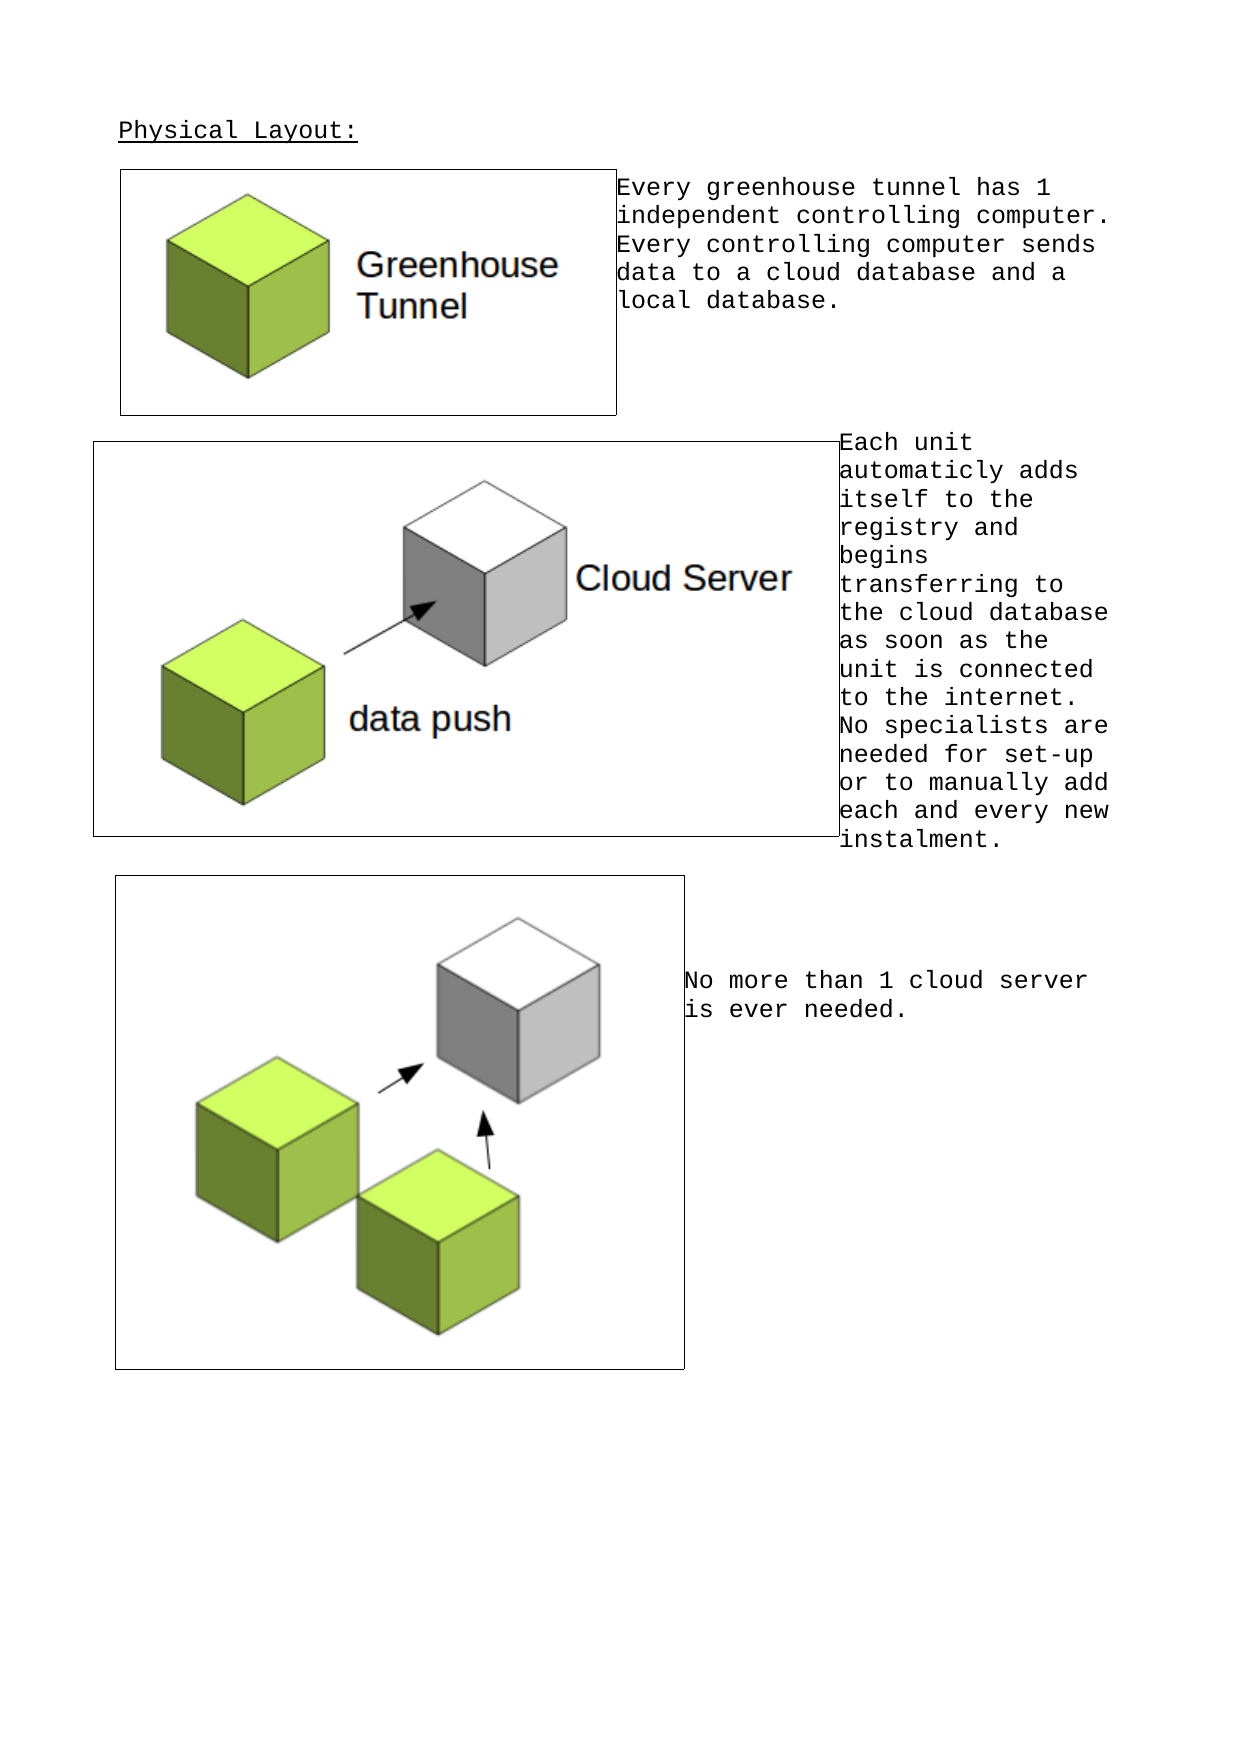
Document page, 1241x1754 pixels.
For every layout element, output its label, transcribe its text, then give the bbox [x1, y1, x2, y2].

picture [96, 443, 836, 833]
text Each unit automaticly adds itself to the registry and begins transferring to the cloud database as soon as the unit is connected to the internet. No specialists are needed for set-up or to manually add each and every new instalment. [94, 430, 1122, 855]
text No more than 1 cloud server is ever needed. [685, 968, 1122, 1025]
text Every greenhouse tunnel has 1 independent controlling computer. [617, 175, 1122, 231]
text Physical Layout: [118, 118, 1122, 146]
picture [117, 878, 681, 1366]
picture [123, 172, 613, 412]
text Every controlling computer sends data to a cloud database and a local database. [617, 231, 1122, 316]
